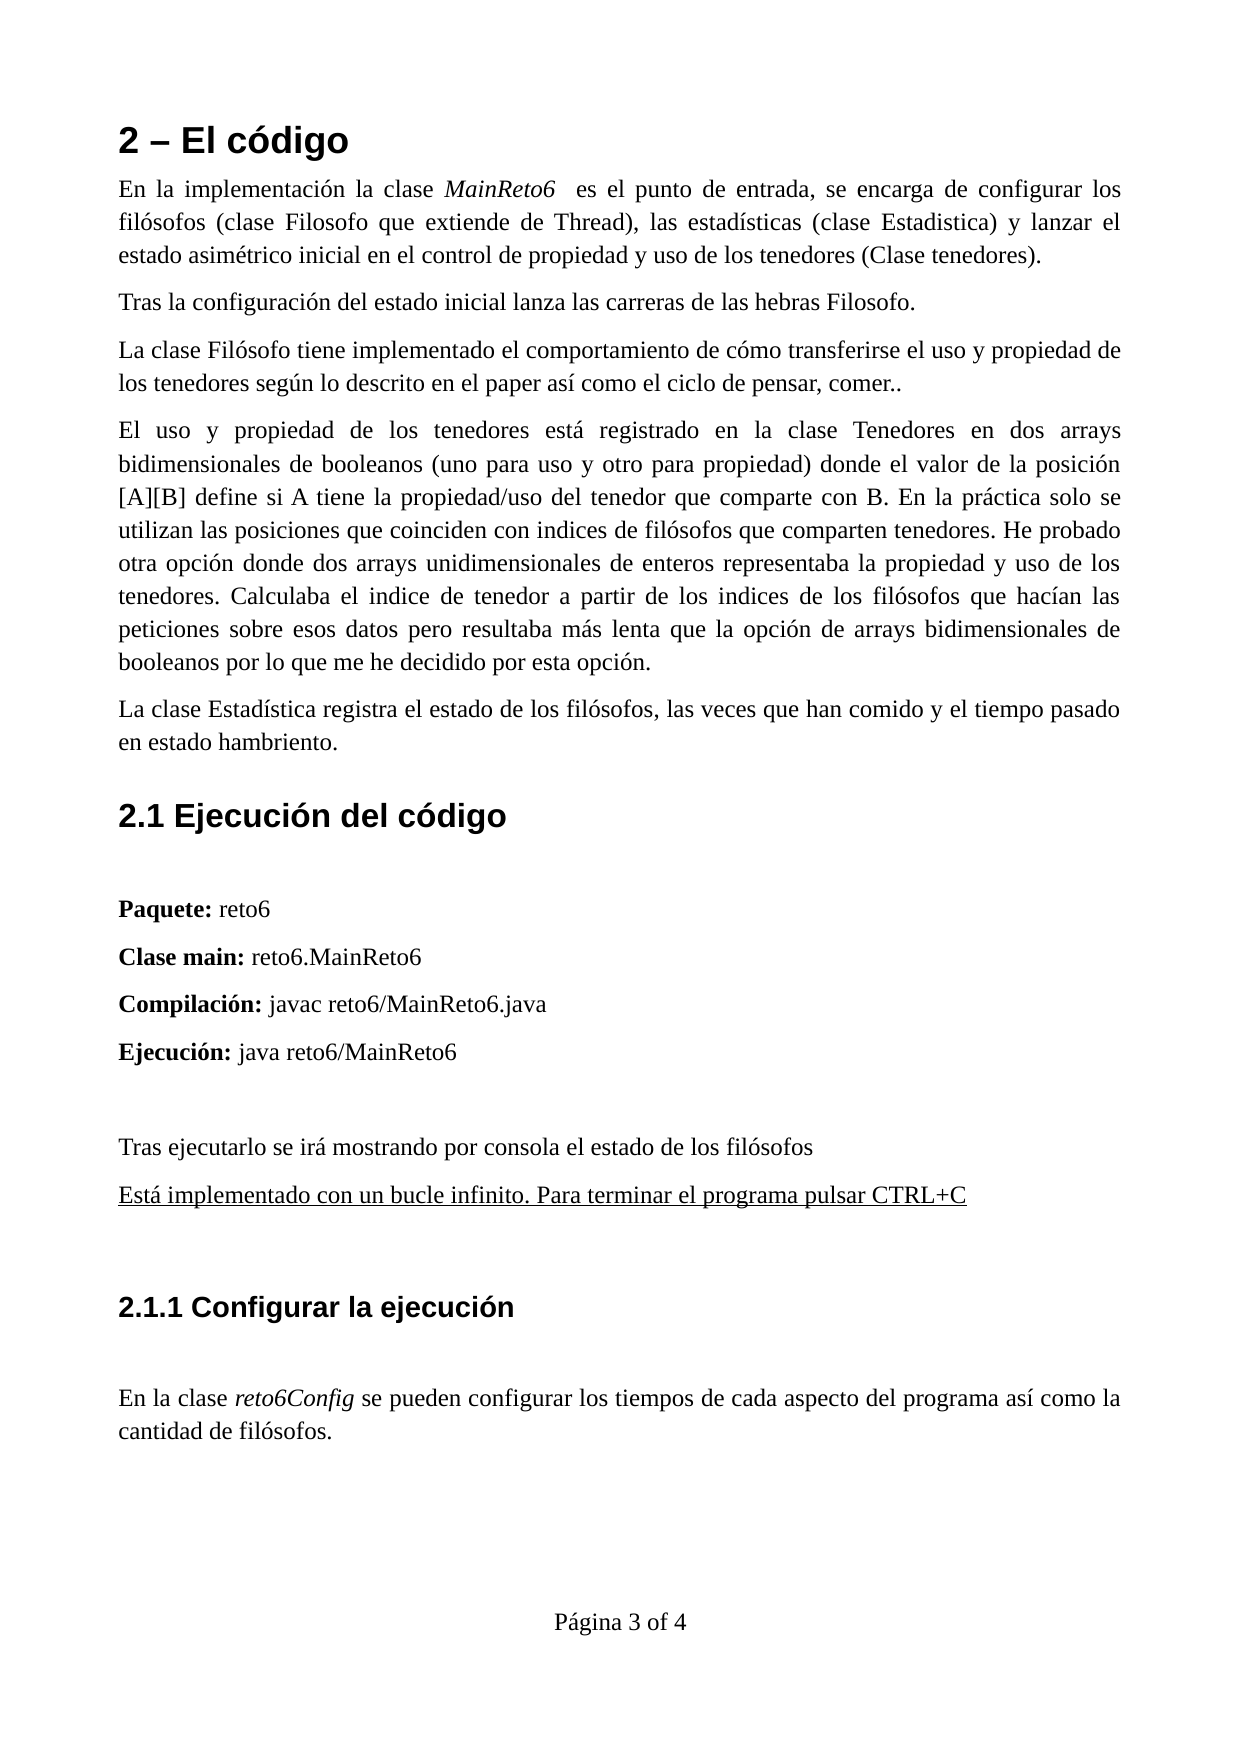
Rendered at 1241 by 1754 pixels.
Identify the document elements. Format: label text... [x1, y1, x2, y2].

text Compilación: javac reto6/MainReto6.java [118, 989, 1122, 1018]
text La clase Filósofo tiene implementado el comportamiento de cómo transferirse el uso y propiedad de los tenedores según lo descrito en el paper así como el ciclo de pensar, comer.. [118, 335, 1122, 397]
text Tras la configuración del estado inicial lanza las carreras de las hebras Filosofo. [118, 287, 1122, 316]
subtitle 2 – El código [118, 118, 1122, 161]
text Ejecución: java reto6/MainReto6 [118, 1037, 1122, 1066]
subtitle 2.1 Ejecución del código [118, 796, 1122, 834]
text En la clase reto6Config se pueden configurar los tiempos de cada aspecto del programa así como la cantidad de filósofos. [118, 1383, 1122, 1445]
subtitle 2.1.1 Configurar la ejecución [118, 1290, 1122, 1323]
text Paquete: reto6 [118, 894, 1122, 923]
text El uso y propiedad de los tenedores está registrado en la clase Tenedores en dos arrays bidimensionales de booleanos (uno para uso y otro para propiedad) donde el valor de la posición [A][B] define si A tiene la propiedad/uso del tenedor que comparte con B. En la práctica solo se utilizan las posiciones que coinciden con indices de filósofos que comparten tenedores. He probado otra opción donde dos arrays unidimensionales de enteros representaba la propiedad y uso de los tenedores. Calculaba el indice de tenedor a partir de los indices de los filósofos que hacían las peticiones sobre esos datos pero resultaba más lenta que la opción de arrays bidimensionales de booleanos por lo que me he decidido por esta opción. [118, 416, 1122, 676]
text En la implementación la clase MainReto6 es el punto de entrada, se encarga de configurar los filósofos (clase Filosofo que extiende de Thread), las estadísticas (clase Estadistica) y lanzar el estado asimétrico inicial en el control de propiedad y uso de los tenedores (Clase tenedores). [118, 174, 1122, 268]
text Está implementado con un bucle infinito. Para terminar el programa pulsar CTRL+C [118, 1180, 1122, 1209]
text La clase Estadística registra el estado de los filósofos, las veces que han comido y el tiempo pasado en estado hambriento. [118, 694, 1122, 756]
text Tras ejecutarlo se irá mostrando por consola el estado de los filósofos [118, 1132, 1122, 1161]
text Clase main: reto6.MainReto6 [118, 942, 1122, 971]
